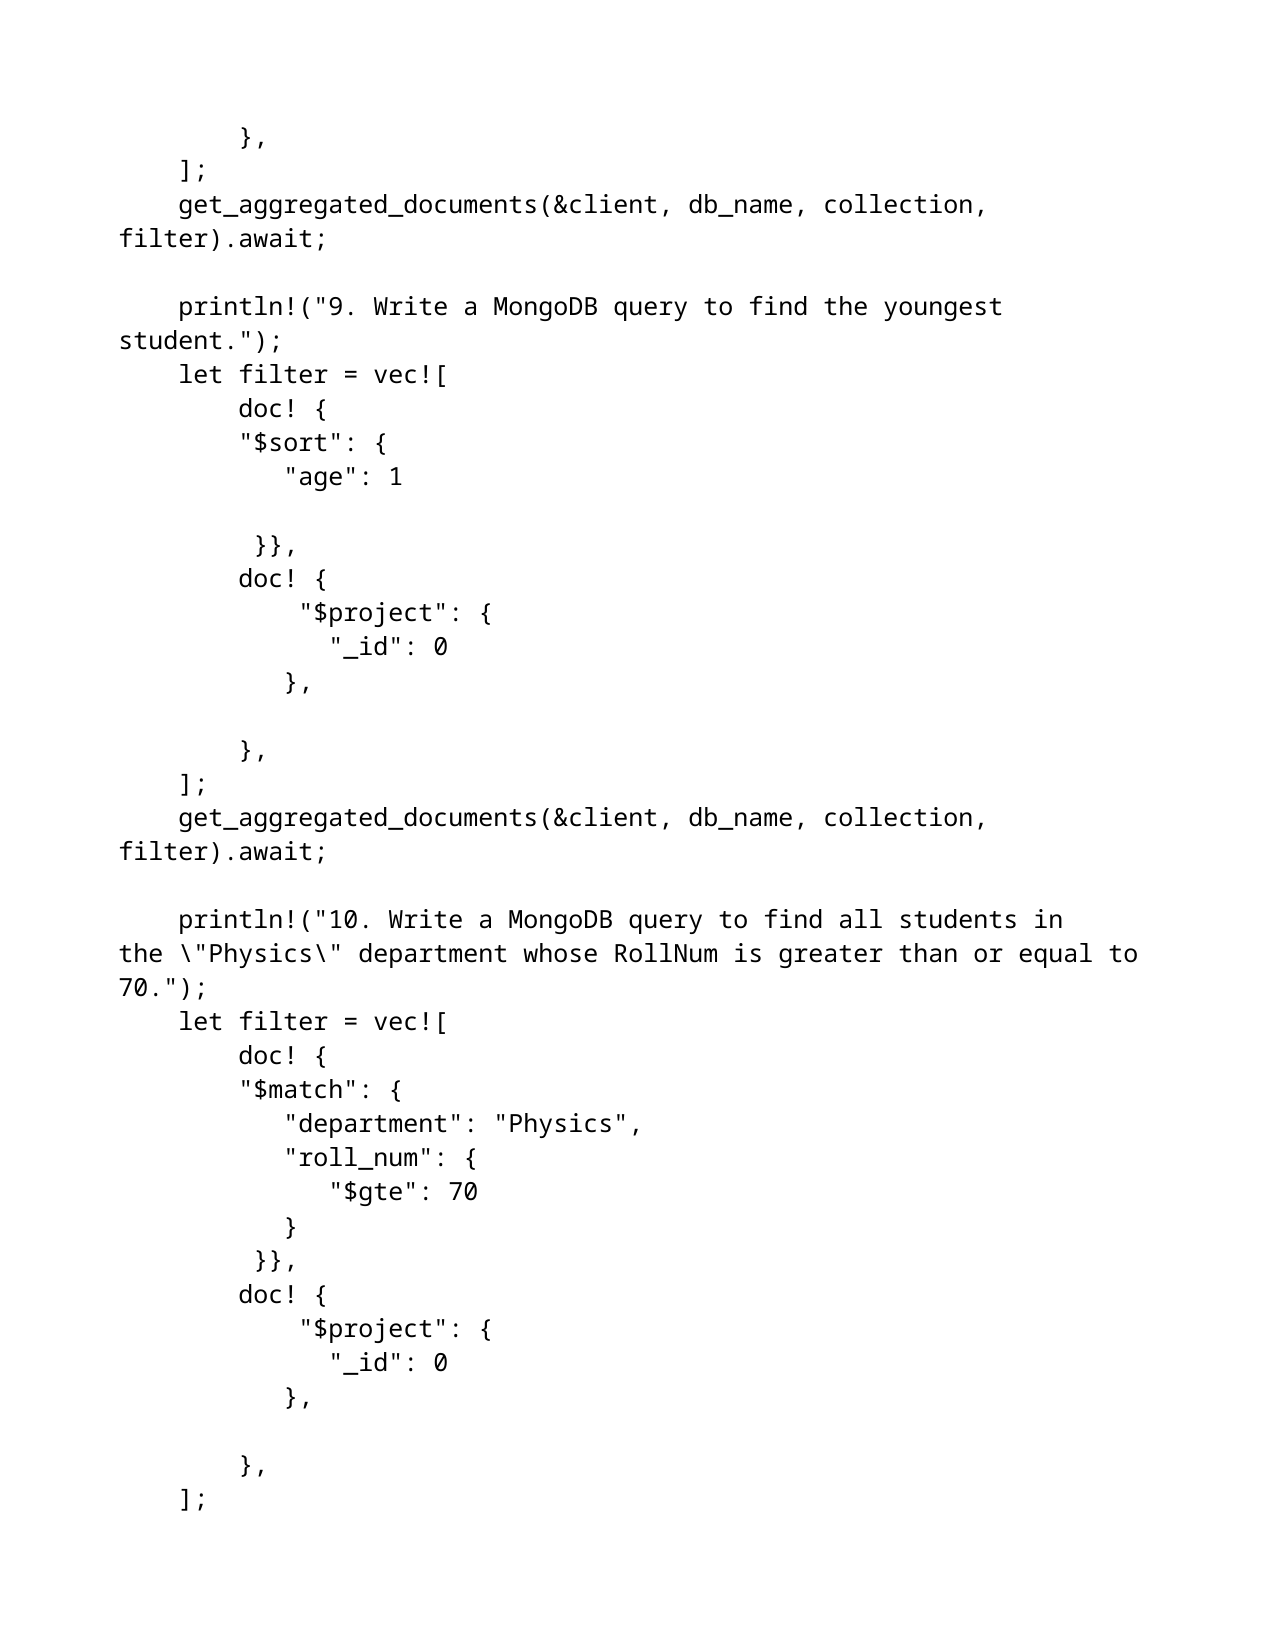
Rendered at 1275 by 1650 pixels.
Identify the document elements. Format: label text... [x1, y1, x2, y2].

text "_id": 0 [118, 629, 1157, 663]
text doc! { [118, 561, 1157, 595]
text doc! { [118, 391, 1157, 425]
text let filter = vec![ [118, 357, 1157, 391]
text "_id": 0 [118, 1344, 1157, 1378]
text "$project": { [118, 1310, 1157, 1344]
text "age": 1 [118, 459, 1157, 493]
text println!("10. Write a MongoDB query to find all students in the \"Physics\" department whose RollNum is greater than or equal to 70."); [118, 902, 1157, 1004]
text }, [118, 1378, 1157, 1412]
text }}, [118, 1242, 1157, 1276]
text "$sort": { [118, 425, 1157, 459]
text }, [118, 1447, 1157, 1481]
text "$project": { [118, 595, 1157, 629]
text } [118, 1208, 1157, 1242]
text println!("9. Write a MongoDB query to find the youngest student."); [118, 288, 1157, 357]
text }}, [118, 527, 1157, 561]
text }, [118, 663, 1157, 697]
text doc! { [118, 1276, 1157, 1310]
text "$gte": 70 [118, 1174, 1157, 1208]
text "roll_num": { [118, 1140, 1157, 1174]
text "department": "Physics", [118, 1106, 1157, 1140]
text let filter = vec![ [118, 1004, 1157, 1038]
text "$match": { [118, 1072, 1157, 1106]
text ]; [118, 1481, 1157, 1515]
text doc! { [118, 1038, 1157, 1072]
text get_aggregated_documents(&client, db_name, collection, filter).await; [118, 186, 1157, 254]
text }, [118, 731, 1157, 765]
text }, [118, 118, 1157, 152]
text get_aggregated_documents(&client, db_name, collection, filter).await; [118, 799, 1157, 867]
text ]; [118, 152, 1157, 186]
text ]; [118, 765, 1157, 799]
